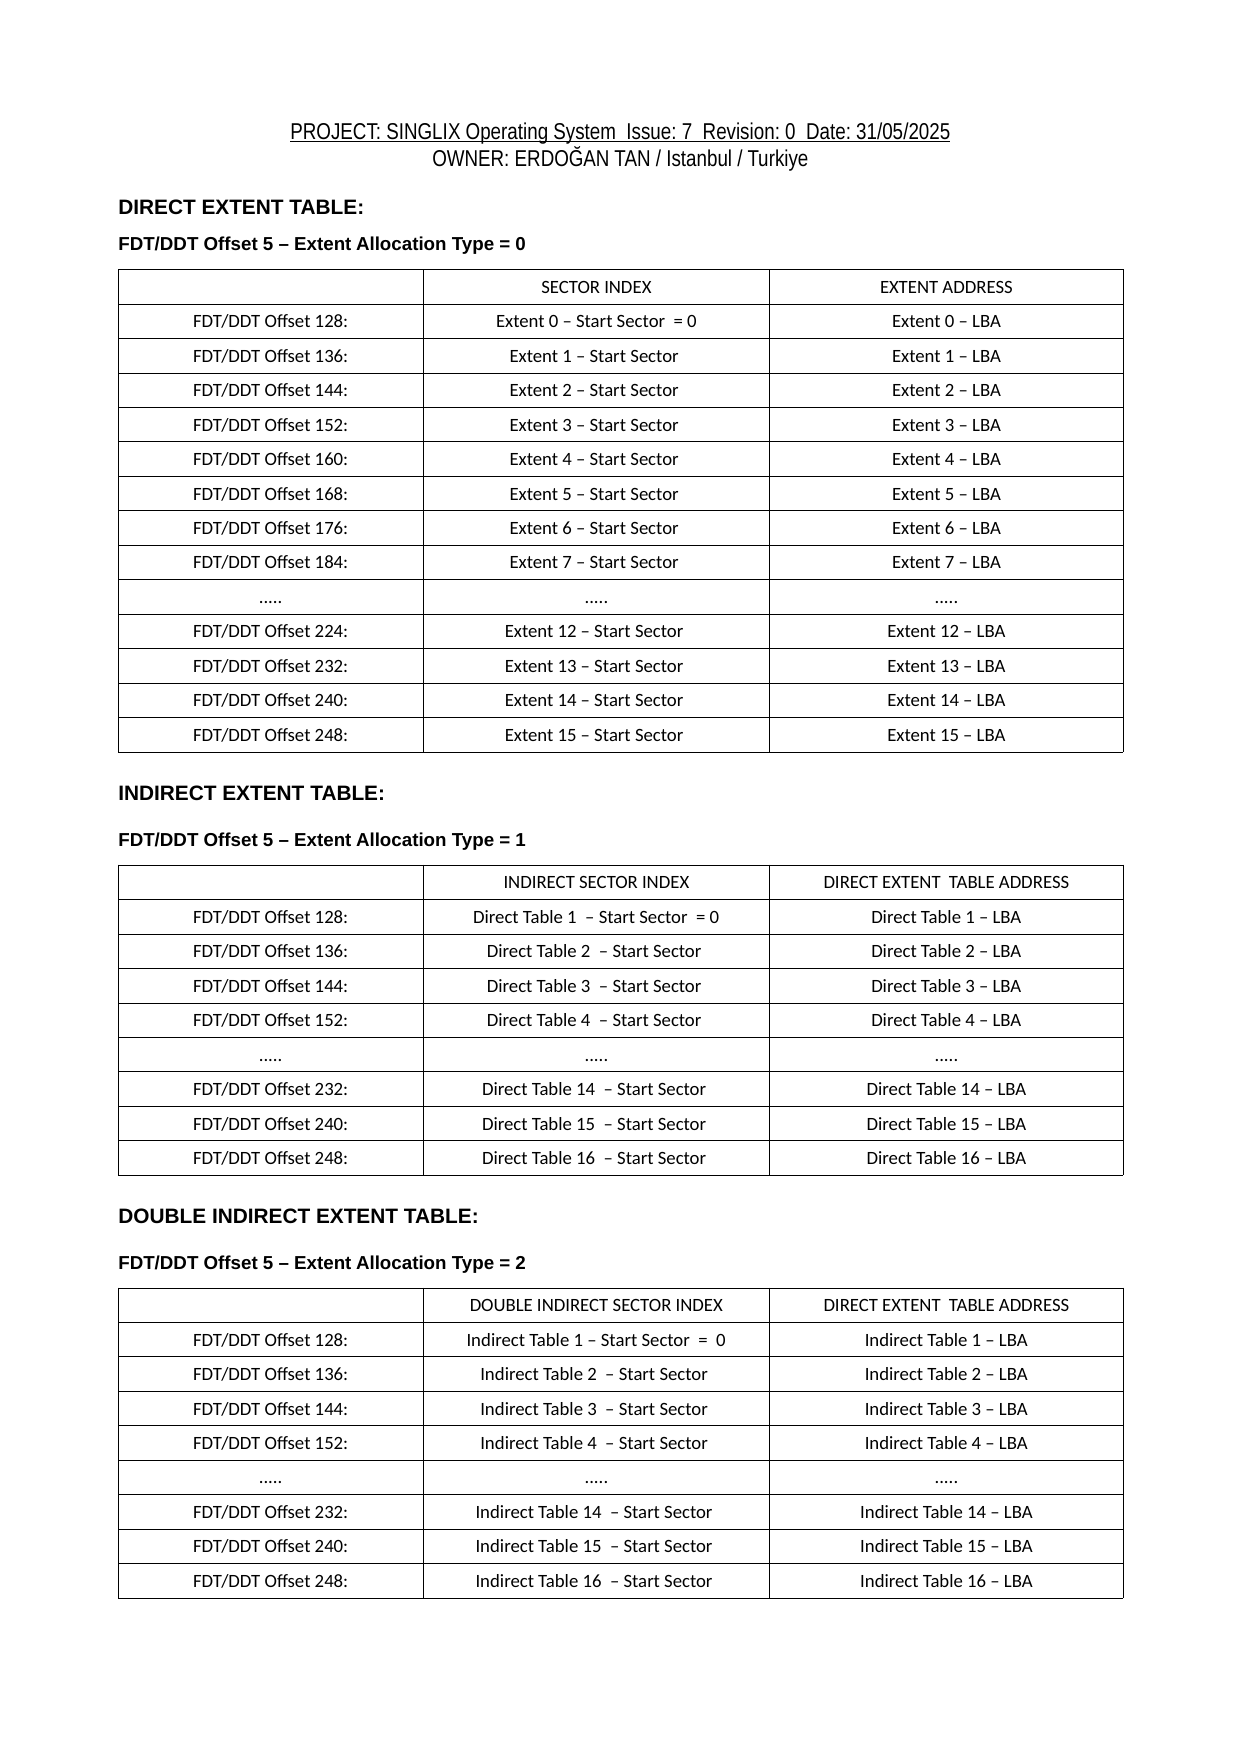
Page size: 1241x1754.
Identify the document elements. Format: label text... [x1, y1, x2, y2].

table_cell Indirect Table 4 – Start Sector [424, 1426, 769, 1460]
text DOUBLE INDIRECT EXTENT TABLE: [118, 1204, 1122, 1228]
table_cell FDT/DDT Offset 144: [119, 1392, 423, 1425]
table_cell ..... [770, 580, 1123, 614]
table_cell Extent 13 – Start Sector [424, 649, 769, 683]
table_cell Indirect Table 16 – LBA [770, 1564, 1123, 1598]
table_header DIRECT EXTENT TABLE ADDRESS [770, 866, 1123, 899]
table_cell FDT/DDT Offset 232: [119, 1495, 423, 1529]
table_cell Extent 4 – Start Sector [424, 442, 769, 476]
table_cell Extent 0 – Start Sector = 0 [424, 305, 769, 338]
text FDT/DDT Offset 5 – Extent Allocation Type = 0 [118, 233, 1122, 255]
table_cell FDT/DDT Offset 152: [119, 1426, 423, 1460]
table_header [119, 1289, 423, 1322]
table_cell Extent 0 – LBA [770, 305, 1123, 338]
table_cell FDT/DDT Offset 224: [119, 615, 423, 648]
table_cell ..... [119, 580, 423, 614]
text OWNER: ERDOĞAN TAN / Istanbul / Turkiye [118, 144, 1122, 171]
table_cell Extent 1 – LBA [770, 339, 1123, 372]
table_cell Extent 7 – LBA [770, 546, 1123, 579]
table_cell Extent 4 – LBA [770, 442, 1123, 476]
table_cell Direct Table 4 – Start Sector [424, 1004, 769, 1037]
table_cell FDT/DDT Offset 144: [119, 969, 423, 1002]
table_cell FDT/DDT Offset 176: [119, 511, 423, 545]
table_cell ..... [119, 1038, 423, 1071]
table_cell Extent 7 – Start Sector [424, 546, 769, 579]
table_cell FDT/DDT Offset 240: [119, 684, 423, 717]
table_cell Direct Table 3 – Start Sector [424, 969, 769, 1002]
table_cell FDT/DDT Offset 168: [119, 477, 423, 510]
table_cell FDT/DDT Offset 232: [119, 1072, 423, 1106]
table_cell Extent 3 – LBA [770, 408, 1123, 441]
table_cell Direct Table 4 – LBA [770, 1004, 1123, 1037]
table_cell FDT/DDT Offset 144: [119, 374, 423, 407]
table_cell Direct Table 1 – LBA [770, 900, 1123, 933]
table_cell Extent 15 – LBA [770, 718, 1123, 752]
table_cell Direct Table 1 – Start Sector = 0 [424, 900, 769, 933]
table_header DIRECT EXTENT TABLE ADDRESS [770, 1289, 1123, 1322]
table_cell Extent 5 – LBA [770, 477, 1123, 510]
table_cell Indirect Table 3 – LBA [770, 1392, 1123, 1425]
table_header [119, 866, 423, 899]
table_cell ..... [119, 1461, 423, 1494]
table_cell FDT/DDT Offset 152: [119, 408, 423, 441]
table_cell Indirect Table 4 – LBA [770, 1426, 1123, 1460]
table_cell Extent 15 – Start Sector [424, 718, 769, 752]
text FDT/DDT Offset 5 – Extent Allocation Type = 1 [118, 828, 1122, 850]
table_cell Indirect Table 2 – LBA [770, 1357, 1123, 1391]
table_cell Direct Table 2 – Start Sector [424, 935, 769, 968]
table_cell Direct Table 15 – Start Sector [424, 1107, 769, 1140]
table_cell Direct Table 16 – LBA [770, 1141, 1123, 1175]
text FDT/DDT Offset 5 – Extent Allocation Type = 2 [118, 1252, 1122, 1273]
table_cell Direct Table 3 – LBA [770, 969, 1123, 1002]
table_cell Direct Table 14 – Start Sector [424, 1072, 769, 1106]
table_cell Extent 6 – LBA [770, 511, 1123, 545]
text DIRECT EXTENT TABLE: [118, 195, 1122, 219]
table_cell Extent 12 – LBA [770, 615, 1123, 648]
table_cell FDT/DDT Offset 152: [119, 1004, 423, 1037]
table_cell Extent 6 – Start Sector [424, 511, 769, 545]
table_cell FDT/DDT Offset 128: [119, 900, 423, 933]
table_cell Indirect Table 15 – LBA [770, 1530, 1123, 1563]
text PROJECT: SINGLIX Operating System Issue: 7 Revision: 0 Date: 31/05/2025 [118, 118, 1122, 144]
table_cell FDT/DDT Offset 136: [119, 1357, 423, 1391]
table_header INDIRECT SECTOR INDEX [424, 866, 769, 899]
table_cell ..... [424, 1038, 769, 1071]
table_cell Indirect Table 3 – Start Sector [424, 1392, 769, 1425]
table_cell Extent 3 – Start Sector [424, 408, 769, 441]
table_cell Direct Table 14 – LBA [770, 1072, 1123, 1106]
table_cell ..... [770, 1461, 1123, 1494]
table_cell Extent 5 – Start Sector [424, 477, 769, 510]
table_cell Extent 14 – LBA [770, 684, 1123, 717]
table_cell Indirect Table 14 – Start Sector [424, 1495, 769, 1529]
table_cell FDT/DDT Offset 232: [119, 649, 423, 683]
table_cell ..... [770, 1038, 1123, 1071]
table_cell Extent 2 – Start Sector [424, 374, 769, 407]
table_cell Indirect Table 16 – Start Sector [424, 1564, 769, 1598]
table_cell Extent 1 – Start Sector [424, 339, 769, 372]
table_cell ..... [424, 1461, 769, 1494]
table_header [119, 270, 423, 303]
table_cell Indirect Table 15 – Start Sector [424, 1530, 769, 1563]
table_cell Extent 14 – Start Sector [424, 684, 769, 717]
table_cell FDT/DDT Offset 136: [119, 339, 423, 372]
table_cell Extent 12 – Start Sector [424, 615, 769, 648]
table_header EXTENT ADDRESS [770, 270, 1123, 303]
text INDIRECT EXTENT TABLE: [118, 781, 1122, 804]
table_cell FDT/DDT Offset 184: [119, 546, 423, 579]
table_cell ..... [424, 580, 769, 614]
table_cell Direct Table 16 – Start Sector [424, 1141, 769, 1175]
table_cell Extent 13 – LBA [770, 649, 1123, 683]
table_cell Direct Table 15 – LBA [770, 1107, 1123, 1140]
table_cell FDT/DDT Offset 240: [119, 1530, 423, 1563]
table_cell Indirect Table 2 – Start Sector [424, 1357, 769, 1391]
table_cell FDT/DDT Offset 240: [119, 1107, 423, 1140]
table_cell Direct Table 2 – LBA [770, 935, 1123, 968]
table_header SECTOR INDEX [424, 270, 769, 303]
table_cell FDT/DDT Offset 248: [119, 1141, 423, 1175]
table_cell FDT/DDT Offset 248: [119, 718, 423, 752]
table_cell FDT/DDT Offset 136: [119, 935, 423, 968]
table_cell FDT/DDT Offset 128: [119, 305, 423, 338]
table_header DOUBLE INDIRECT SECTOR INDEX [424, 1289, 769, 1322]
table_cell FDT/DDT Offset 248: [119, 1564, 423, 1598]
table_cell FDT/DDT Offset 160: [119, 442, 423, 476]
table_cell Indirect Table 14 – LBA [770, 1495, 1123, 1529]
table_cell Indirect Table 1 – LBA [770, 1323, 1123, 1356]
table_cell FDT/DDT Offset 128: [119, 1323, 423, 1356]
table_cell Extent 2 – LBA [770, 374, 1123, 407]
table_cell Indirect Table 1 – Start Sector = 0 [424, 1323, 769, 1356]
